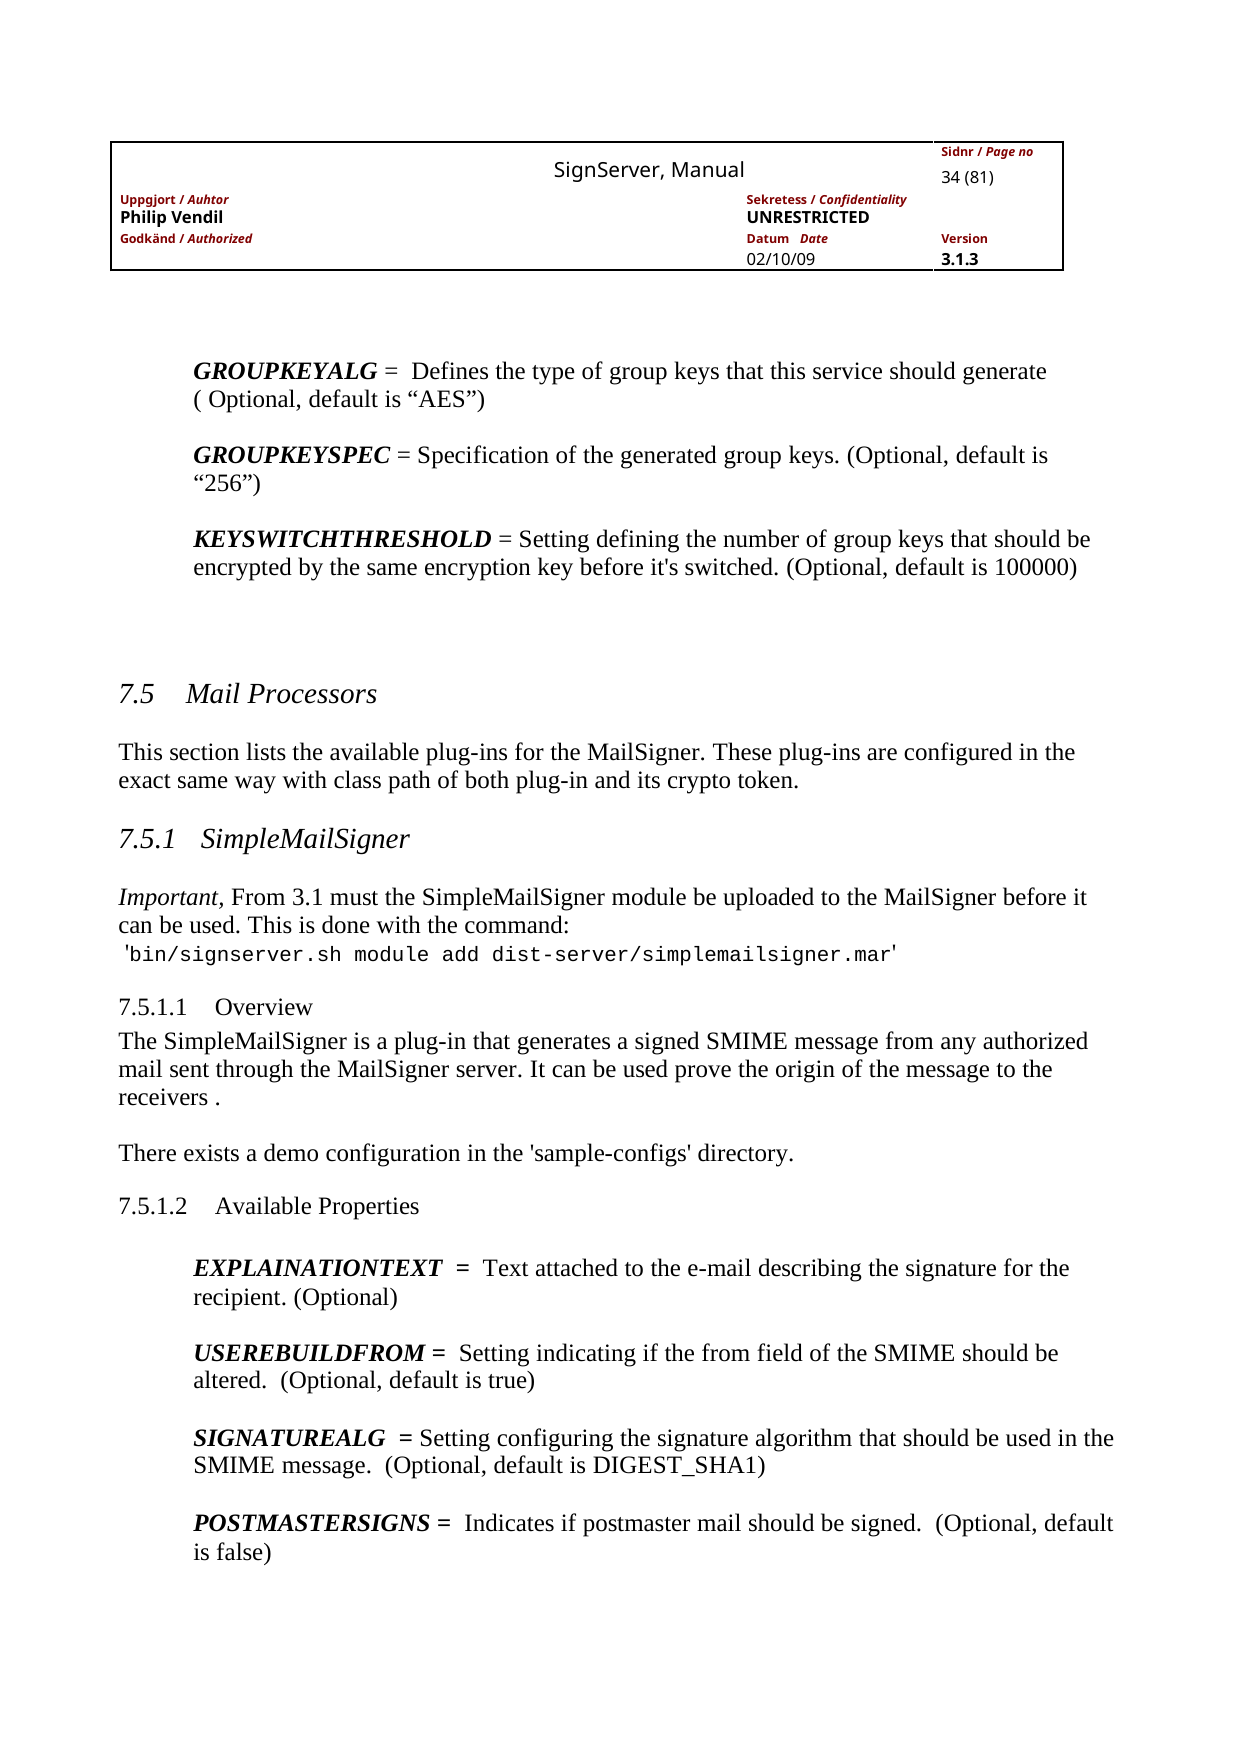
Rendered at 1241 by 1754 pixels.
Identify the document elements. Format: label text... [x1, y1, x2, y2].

text SIGNATUREALG = Setting configuring the signature algorithm that should be used in the SMIME message. (Optional, default is DIGEST_SHA1) [193, 1423, 1122, 1480]
text The SimpleMailSigner is a plug-in that generates a signed SMIME message from any authorized mail sent through the MailSigner server. It can be used prove the origin of the message to the receivers . [118, 1027, 1122, 1111]
subtitle Mail Processors [118, 678, 1122, 710]
text Important, From 3.1 must the SimpleMailSigner module be uploaded to the MailSigner before it can be used. This is done with the command: 'bin/signserver.sh module add dist-server/simplemailsigner.mar' [118, 883, 1122, 968]
text This section lists the available plug-ins for the MailSigner. These plug-ins are configured in the exact same way with class path of both plug-in and its crypto token. [118, 738, 1122, 794]
subtitle SimpleMailSigner [118, 822, 1122, 855]
text KEYSWITCHTHRESHOLD = Setting defining the number of group keys that should be encrypted by the same encryption key before it's switched. (Optional, default is 100000) [193, 525, 1122, 581]
text USEREBUILDFROM = Setting indicating if the from field of the SMIME should be altered. (Optional, default is true) [193, 1338, 1122, 1395]
subtitle Overview [118, 993, 1122, 1021]
text GROUPKEYSPEC = Specification of the generated group keys. (Optional, default is “256”) [193, 441, 1122, 497]
subtitle Available Properties [118, 1192, 1122, 1220]
text EXPLAINATIONTEXT = Text attached to the e-mail describing the signature for the recipient. (Optional) [193, 1254, 1122, 1310]
text GROUPKEYALG = Defines the type of group keys that this service should generate ( Optional, default is “AES”) [193, 357, 1122, 413]
text There exists a demo configuration in the 'sample-configs' directory. [118, 1139, 1122, 1167]
text POSTMASTERSIGNS = Indicates if postmaster mail should be signed. (Optional, default is false) [193, 1508, 1122, 1565]
